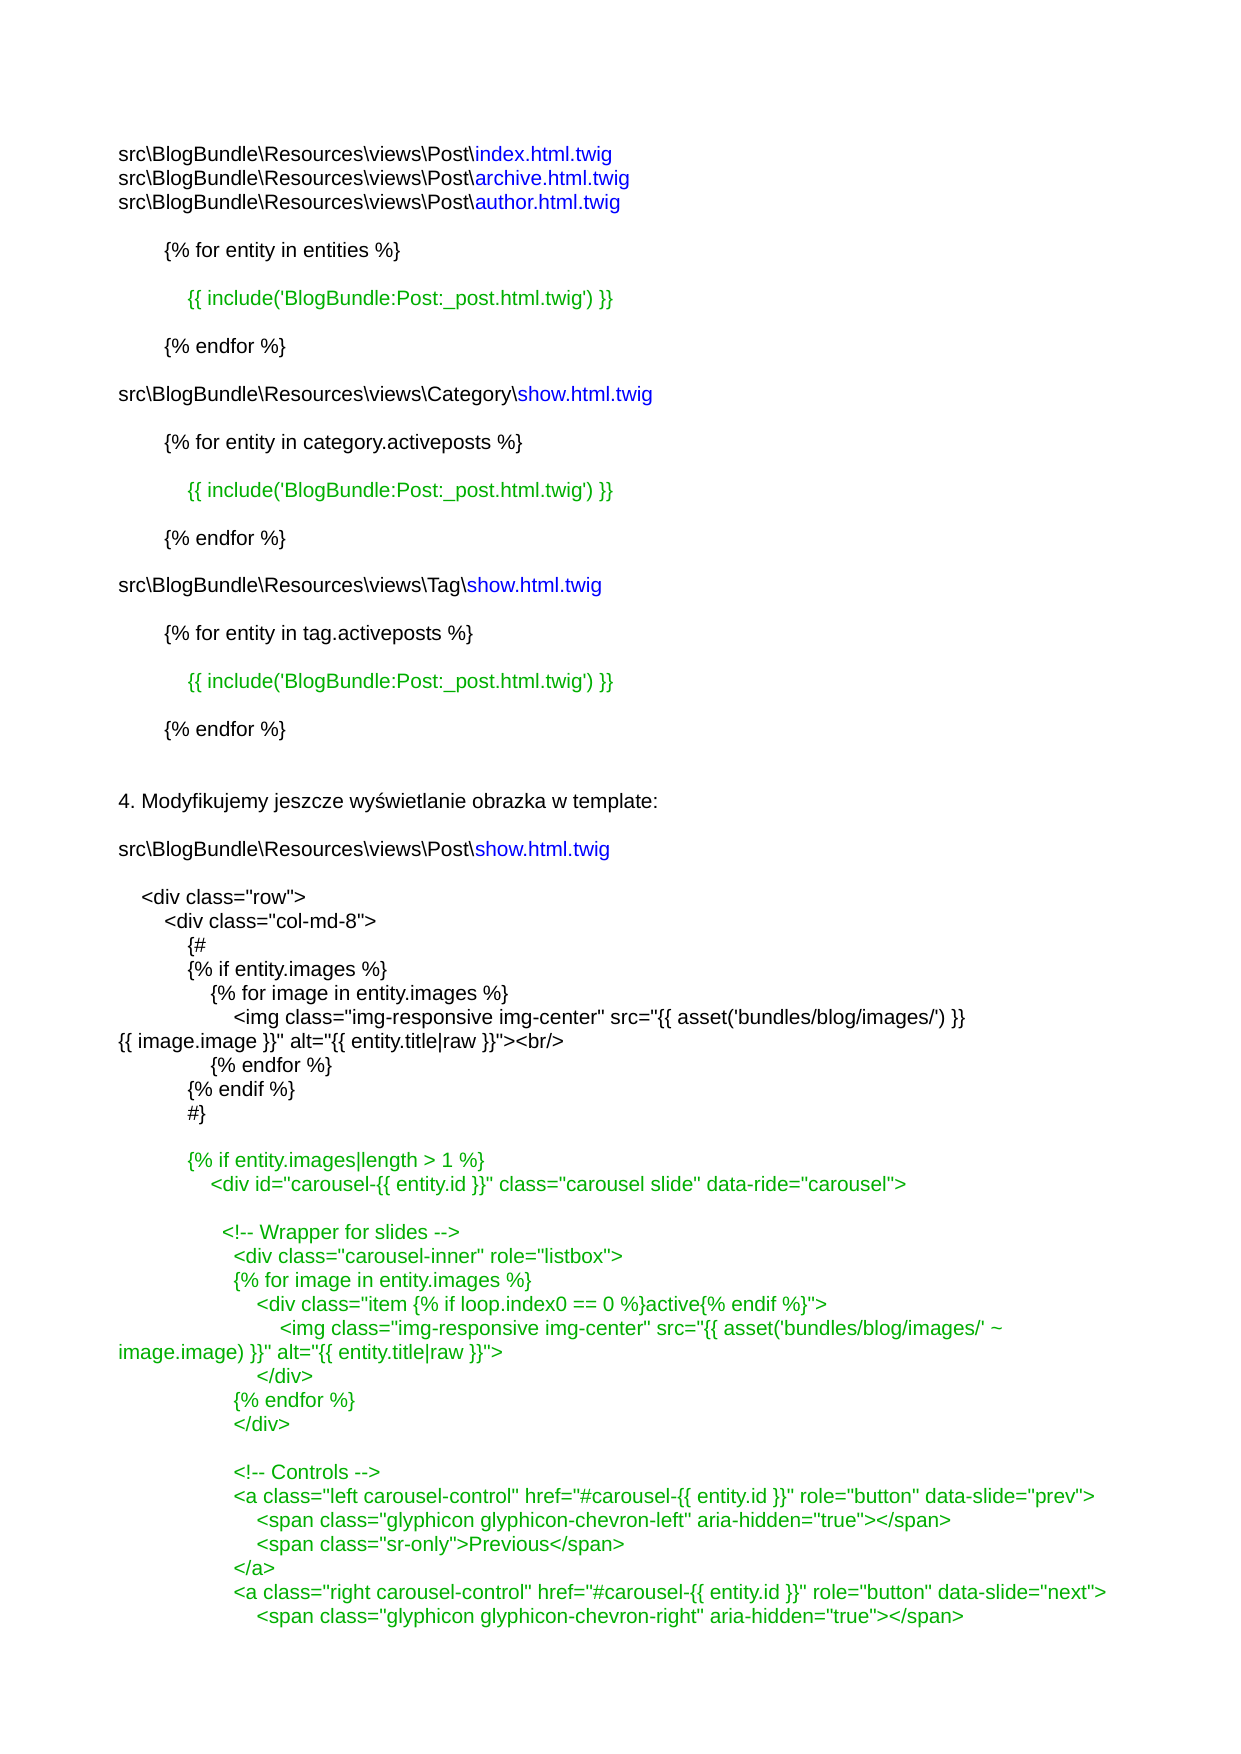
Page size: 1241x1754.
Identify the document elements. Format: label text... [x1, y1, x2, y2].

text </div> [118, 1364, 1122, 1388]
text <div class="item {% if loop.index0 == 0 %}active{% endif %}"> [118, 1292, 1122, 1316]
text src\BlogBundle\Resources\views\Category\show.html.twig [118, 382, 1122, 406]
text <div class="col-md-8"> [118, 909, 1122, 933]
text {{ include('BlogBundle:Post:_post.html.twig') }} [118, 477, 1122, 501]
text {% for entity in entities %} [118, 238, 1122, 262]
text {% endfor %} [118, 334, 1122, 358]
text </a> [118, 1556, 1122, 1579]
text src\BlogBundle\Resources\views\Post\show.html.twig [118, 837, 1122, 861]
text <img class="img-responsive img-center" src="{{ asset('bundles/blog/images/') }}{{ image.image }}" alt="{{ entity.title|raw }}"><br/> [118, 1004, 1122, 1052]
text {% endfor %} [118, 525, 1122, 549]
text {% endif %} [118, 1076, 1122, 1100]
text {% endfor %} [118, 1388, 1122, 1412]
text <span class="glyphicon glyphicon-chevron-right" aria-hidden="true"></span> [118, 1603, 1122, 1627]
text {% for image in entity.images %} [118, 1268, 1122, 1292]
text {% endfor %} [118, 717, 1122, 741]
text <!-- Wrapper for slides --> [118, 1220, 1122, 1244]
text {{ include('BlogBundle:Post:_post.html.twig') }} [118, 669, 1122, 693]
text <div class="row"> [118, 885, 1122, 909]
text <a class="left carousel-control" href="#carousel-{{ entity.id }}" role="button" data-slide="prev"> [118, 1484, 1122, 1508]
text #} [118, 1100, 1122, 1124]
text 4. Modyfikujemy jeszcze wyświetlanie obrazka w template: [118, 789, 1122, 813]
text src\BlogBundle\Resources\views\Post\index.html.twig [118, 142, 1122, 166]
text <img class="img-responsive img-center" src="{{ asset('bundles/blog/images/' ~ image.image) }}" alt="{{ entity.title|raw }}"> [118, 1316, 1122, 1364]
text src\BlogBundle\Resources\views\Tag\show.html.twig [118, 573, 1122, 597]
text <!-- Controls --> [118, 1460, 1122, 1484]
text {{ include('BlogBundle:Post:_post.html.twig') }} [118, 286, 1122, 310]
text {% if entity.images|length > 1 %} [118, 1148, 1122, 1172]
text {# [118, 933, 1122, 957]
text src\BlogBundle\Resources\views\Post\archive.html.twig [118, 166, 1122, 190]
text <div id="carousel-{{ entity.id }}" class="carousel slide" data-ride="carousel"> [118, 1172, 1122, 1196]
text <a class="right carousel-control" href="#carousel-{{ entity.id }}" role="button" data-slide="next"> [118, 1579, 1122, 1603]
text {% endfor %} [118, 1052, 1122, 1076]
text {% if entity.images %} [118, 957, 1122, 981]
text <div class="carousel-inner" role="listbox"> [118, 1244, 1122, 1268]
text </div> [118, 1412, 1122, 1436]
text src\BlogBundle\Resources\views\Post\author.html.twig [118, 190, 1122, 214]
text {% for entity in category.activeposts %} [118, 429, 1122, 453]
text {% for image in entity.images %} [118, 981, 1122, 1004]
text {% for entity in tag.activeposts %} [118, 621, 1122, 645]
text <span class="glyphicon glyphicon-chevron-left" aria-hidden="true"></span> [118, 1508, 1122, 1532]
text <span class="sr-only">Previous</span> [118, 1532, 1122, 1556]
